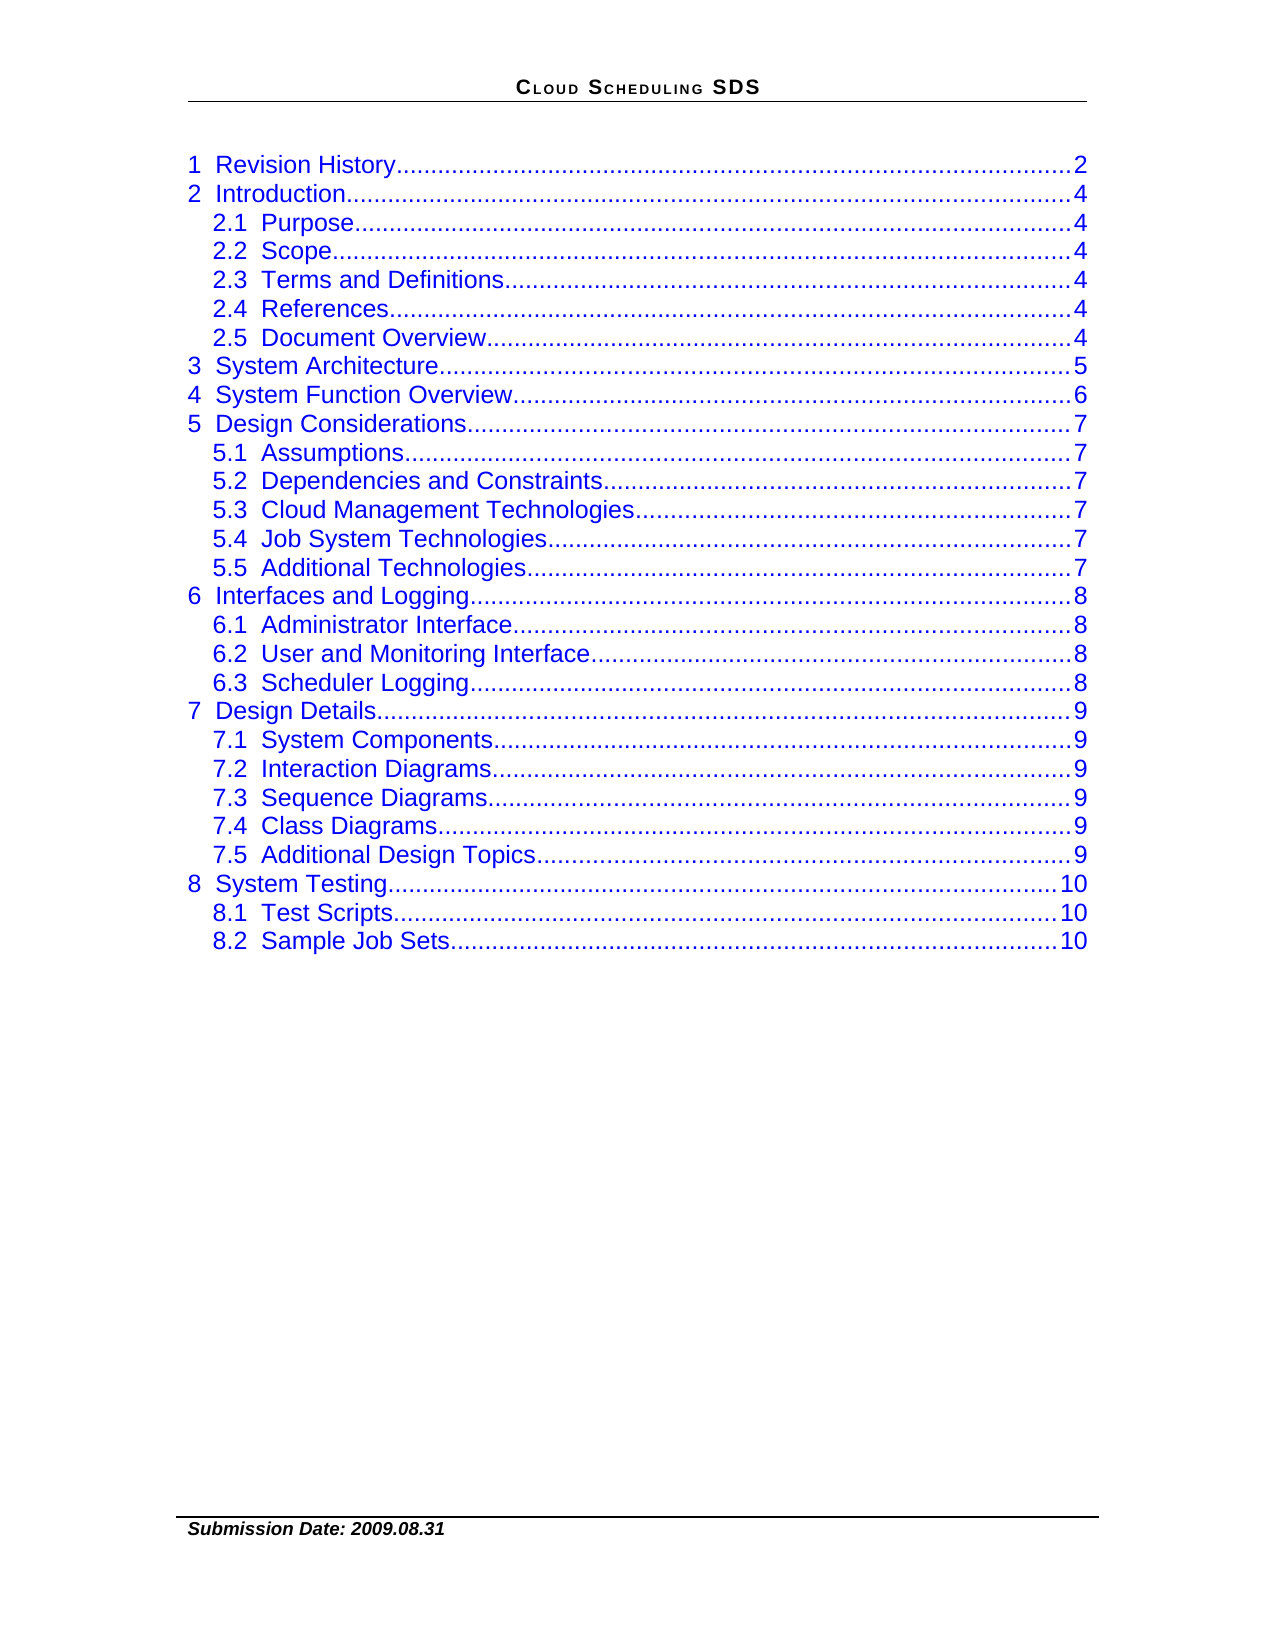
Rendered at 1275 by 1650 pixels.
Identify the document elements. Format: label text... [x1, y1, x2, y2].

text 2.3 Terms and Definitions 4 [212, 265, 1087, 294]
text 5.1 Assumptions 7 [212, 437, 1087, 466]
text 8 System Testing 10 [187, 869, 1087, 897]
text 2.5 Document Overview 4 [212, 322, 1087, 351]
text 5 Design Considerations 7 [187, 409, 1087, 437]
text 8.1 Test Scripts 10 [212, 897, 1087, 926]
text 8.2 Sample Job Sets 10 [212, 926, 1087, 955]
text 2.2 Scope 4 [212, 236, 1087, 265]
text 5.2 Dependencies and Constraints 7 [212, 466, 1087, 495]
text 7 Design Details 9 [187, 696, 1087, 725]
text 2.1 Purpose 4 [212, 207, 1087, 236]
text 6 Interfaces and Logging 8 [187, 581, 1087, 610]
text 7.4 Class Diagrams 9 [212, 811, 1087, 840]
text 6.2 User and Monitoring Interface 8 [212, 639, 1087, 667]
text 7.5 Additional Design Topics 9 [212, 840, 1087, 869]
text 2.4 References 4 [212, 294, 1087, 322]
text 6.3 Scheduler Logging 8 [212, 667, 1087, 696]
text 2 Introduction 4 [187, 179, 1087, 207]
text 4 System Function Overview 6 [187, 380, 1087, 409]
text 3 System Architecture 5 [187, 351, 1087, 380]
text 7.1 System Components 9 [212, 725, 1087, 754]
text 5.5 Additional Technologies 7 [212, 552, 1087, 581]
text 7.2 Interaction Diagrams 9 [212, 754, 1087, 782]
text 1 Revision History 2 [187, 150, 1087, 179]
text 7.3 Sequence Diagrams 9 [212, 782, 1087, 811]
text 5.3 Cloud Management Technologies 7 [212, 495, 1087, 524]
text 5.4 Job System Technologies 7 [212, 524, 1087, 552]
text 6.1 Administrator Interface 8 [212, 610, 1087, 639]
